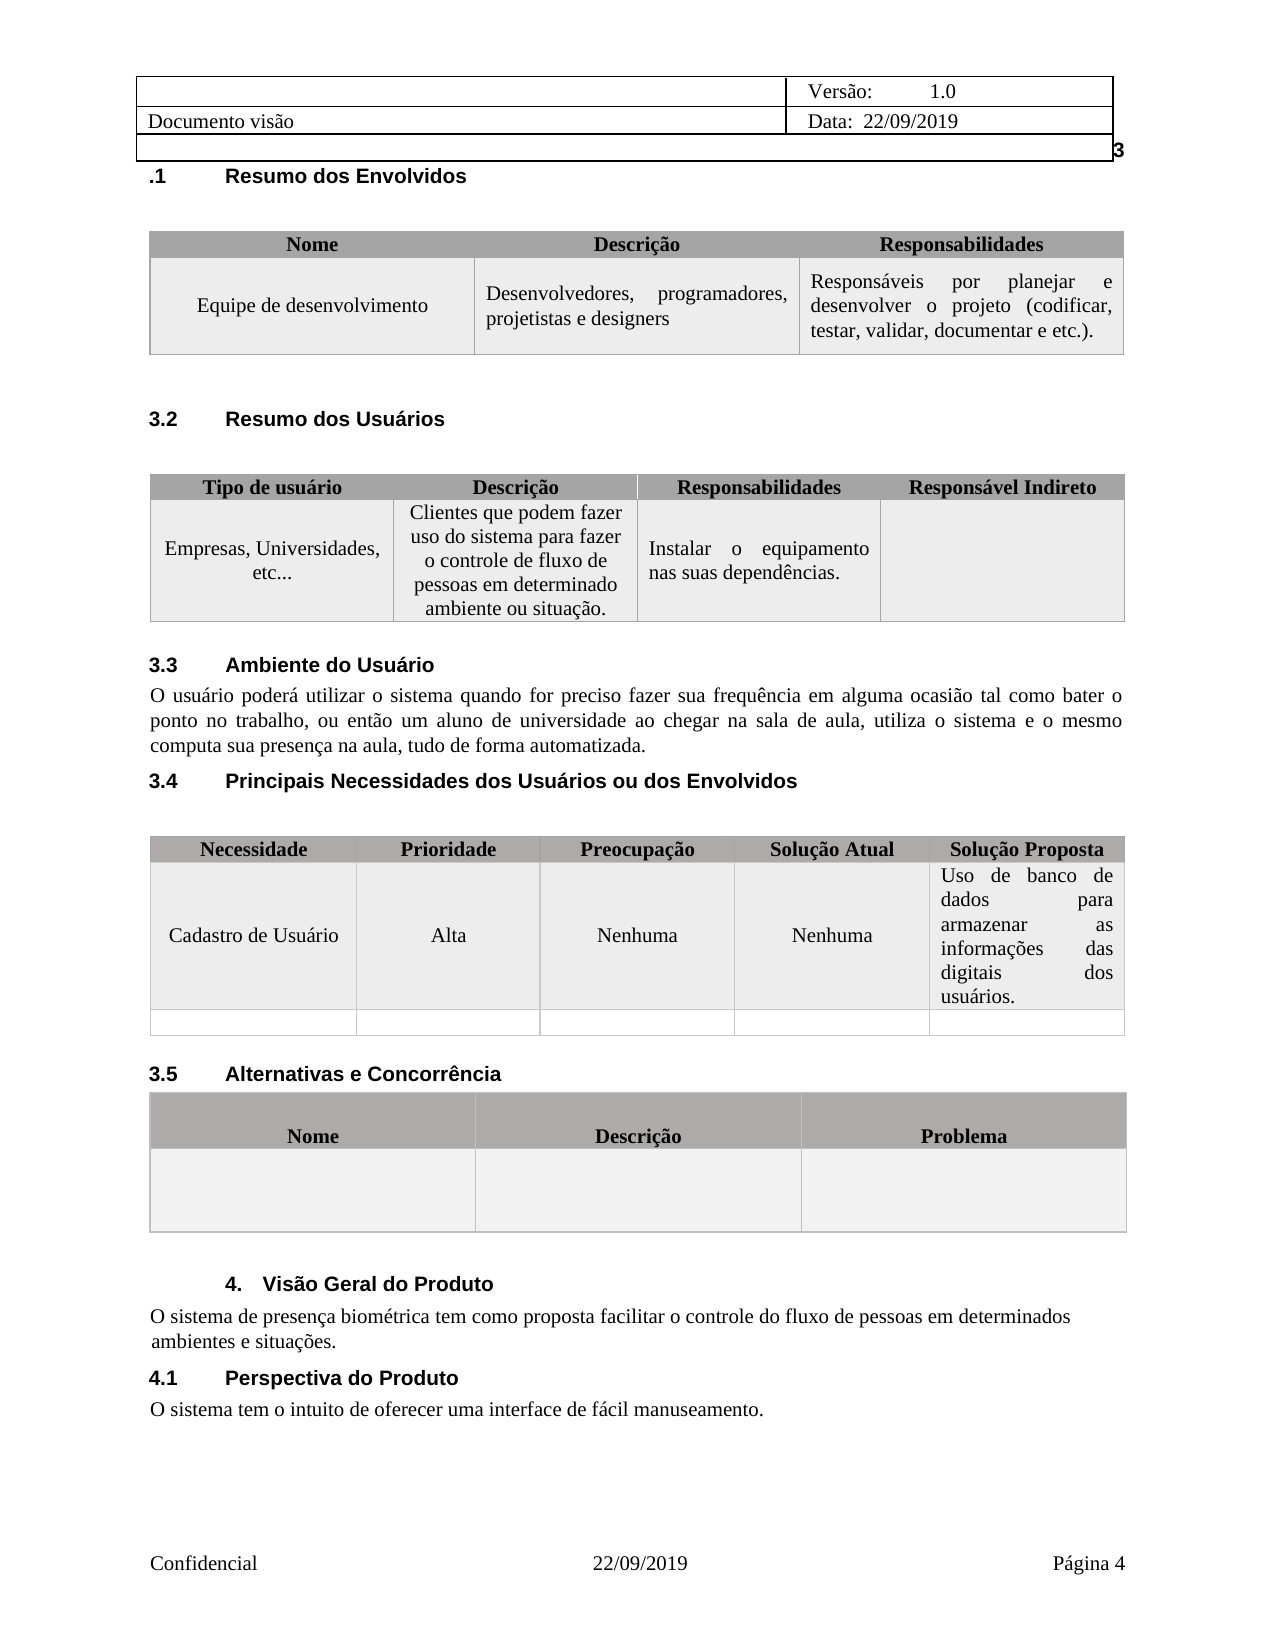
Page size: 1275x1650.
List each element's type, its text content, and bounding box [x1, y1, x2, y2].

subtitle 3.5 Alternativas e Concorrência [148, 1061, 1125, 1085]
subtitle 4.1 Perspectiva do Produto [148, 1366, 1125, 1390]
table_header Tipo de usuário [151, 475, 394, 499]
table_header Responsabilidades [638, 475, 881, 499]
table_cell [735, 1010, 929, 1035]
table_cell [541, 1010, 734, 1035]
text O sistema de presença biométrica tem como proposta facilitar o controle do fluxo de pessoas em determinados ambientes e situações. [150, 1304, 1125, 1353]
table_cell [151, 1149, 475, 1231]
table_header Responsabilidades [800, 232, 1123, 257]
subtitle 3.3 Ambiente do Usuário [148, 653, 1125, 677]
table_cell Responsáveis por planejar e desenvolver o projeto (codificar, testar, validar, documentar e etc.). [800, 258, 1123, 354]
subtitle 4. Visão Geral do Produto [150, 1269, 1125, 1297]
table_header Prioridade [357, 837, 539, 862]
table_cell Equipe de desenvolvimento [151, 258, 474, 354]
table_header Preocupação [541, 837, 734, 862]
table_header Nome [151, 1093, 475, 1148]
text O usuário poderá utilizar o sistema quando for preciso fazer sua frequência em alguma ocasião tal como bater o ponto no trabalho, ou então um aluno de universidade ao chegar na sala de aula, utiliza o sistema e o mesmo computa sua presença na aula, tudo de forma automatizada. [150, 683, 1125, 757]
table_cell Uso de banco de dados para armazenar as informações das digitais dos usuários. [930, 863, 1124, 1009]
table_cell Clientes que podem fazer uso do sistema para fazer o controle de fluxo de pessoas em determinado ambiente ou situação. [394, 500, 637, 621]
table_header Problema [802, 1093, 1126, 1148]
table_cell [802, 1149, 1126, 1231]
table_cell Empresas, Universidades, etc... [151, 500, 393, 621]
table_header Solução Atual [735, 837, 929, 862]
table_header Necessidade [151, 837, 356, 862]
table_cell Alta [357, 863, 539, 1009]
table_header Solução Proposta [930, 837, 1124, 862]
table_cell Nenhuma [735, 863, 929, 1009]
table_cell Instalar o equipamento nas suas dependências. [638, 500, 880, 621]
table_cell Nenhuma [541, 863, 734, 1009]
table_header Descrição [394, 475, 637, 499]
subtitle 3.1 Resumo dos Envolvidos [148, 138, 1125, 187]
table_header Descrição [476, 1093, 801, 1148]
table_cell [930, 1010, 1124, 1035]
text O sistema tem o intuito de oferecer uma interface de fácil manuseamento. [150, 1397, 1125, 1421]
table_cell [357, 1010, 539, 1035]
subtitle 3.4 Principais Necessidades dos Usuários ou dos Envolvidos [148, 769, 1125, 793]
table_cell Desenvolvedores, programadores, projetistas e designers [475, 258, 799, 354]
table_cell Cadastro de Usuário [151, 863, 356, 1009]
table_header Nome [151, 232, 474, 257]
table_header Descrição [475, 232, 799, 257]
table_cell [151, 1010, 356, 1035]
table_cell [881, 500, 1124, 621]
table_header Responsável Indireto [881, 475, 1124, 499]
table_cell [476, 1149, 801, 1231]
subtitle 3.2 Resumo dos Usuários [148, 406, 1125, 430]
